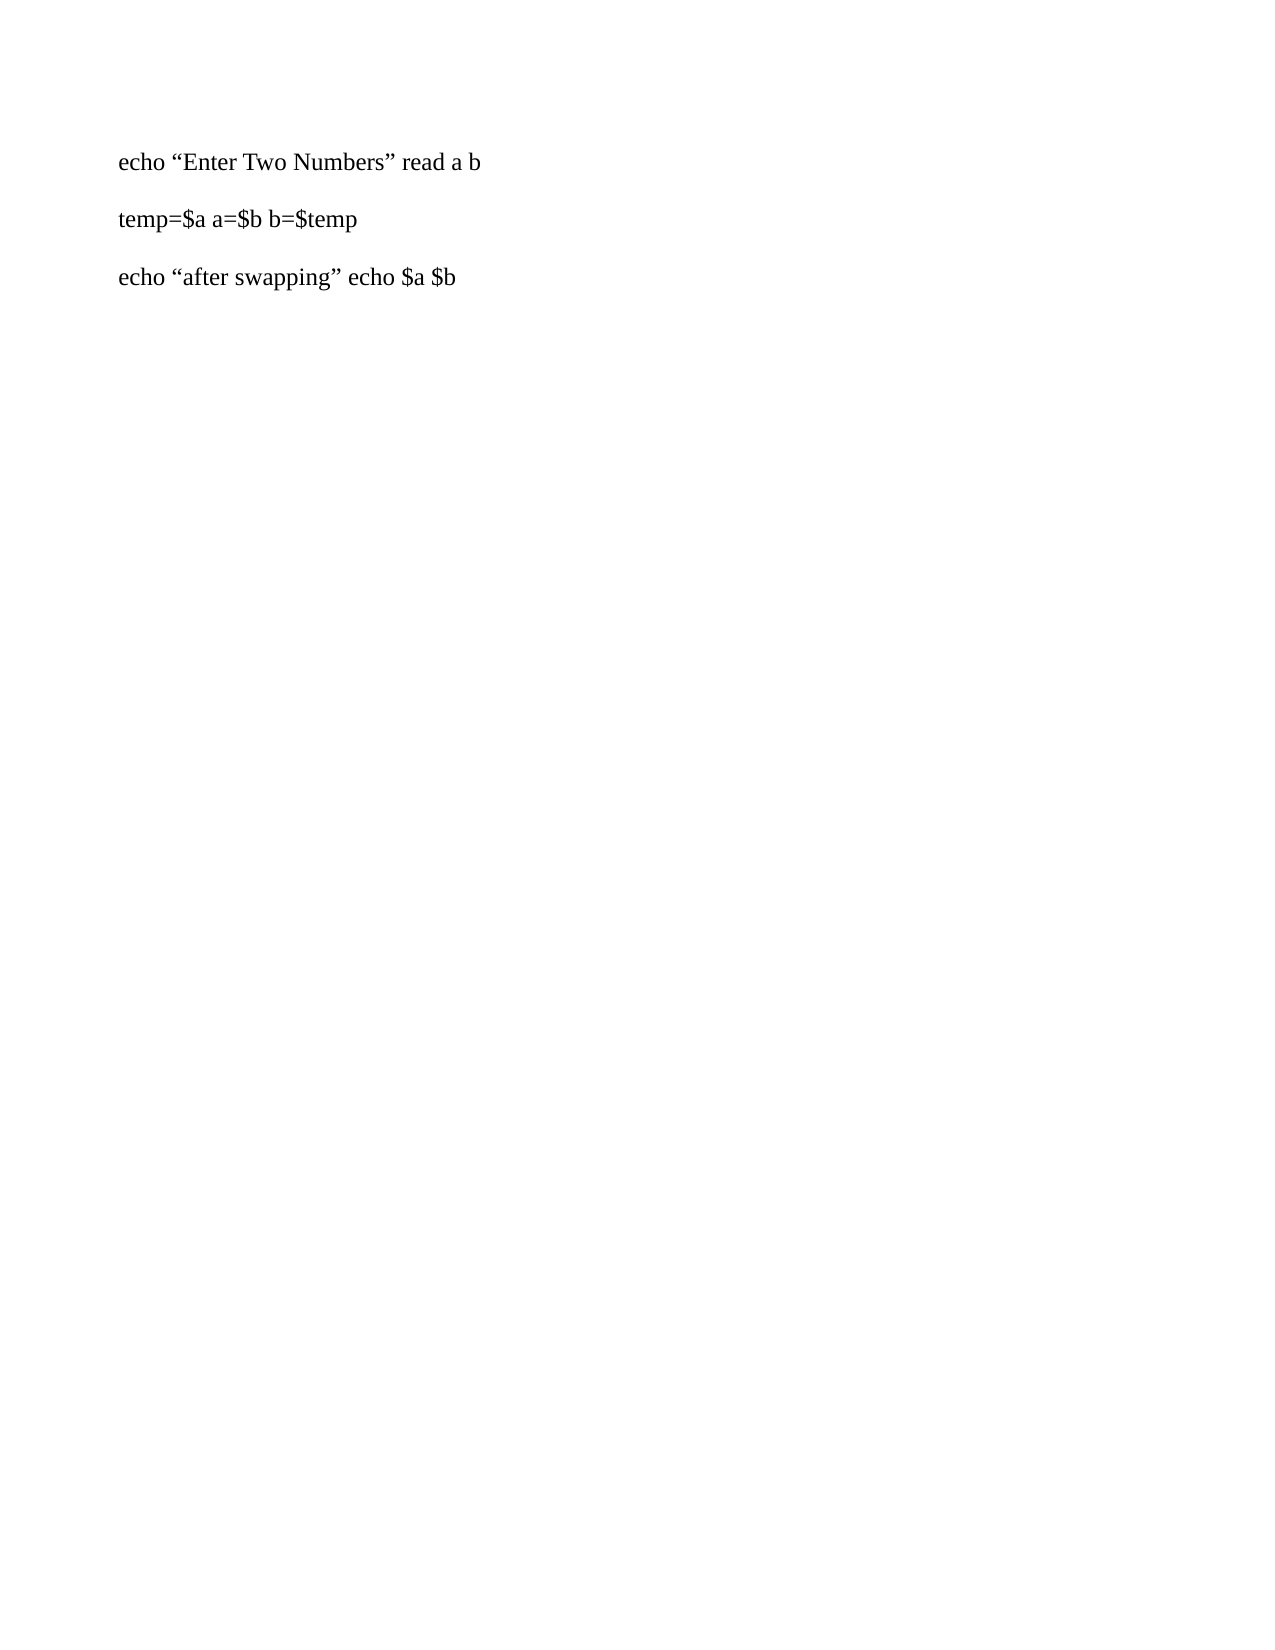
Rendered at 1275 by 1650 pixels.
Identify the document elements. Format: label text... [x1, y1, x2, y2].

text temp=$a a=$b b=$temp [118, 204, 1157, 233]
text echo “Enter Two Numbers” read a b [118, 147, 1157, 176]
text echo “after swapping” echo $a $b [118, 262, 1157, 291]
